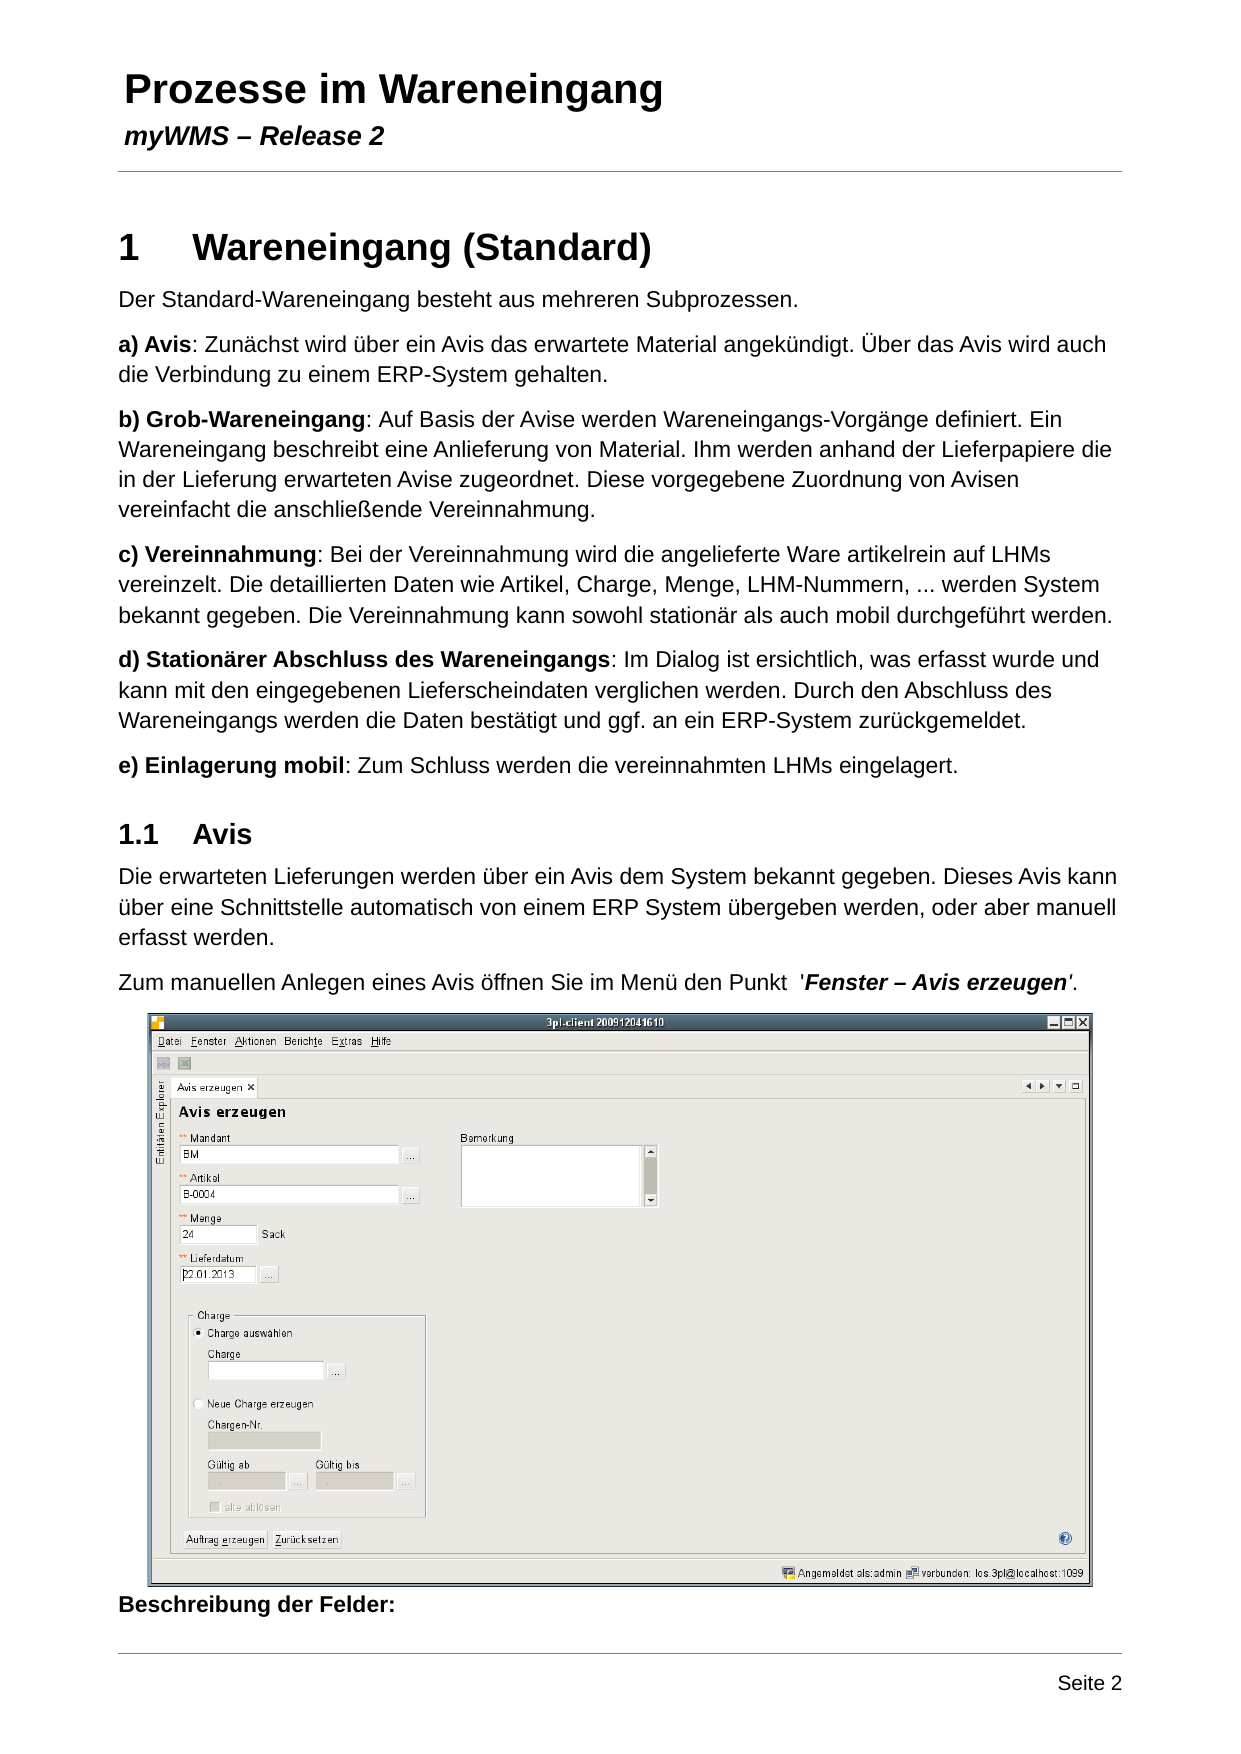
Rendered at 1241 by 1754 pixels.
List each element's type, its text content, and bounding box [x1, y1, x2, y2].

text a) Avis: Zunächst wird über ein Avis das erwartete Material angekündigt. Über das Avis wird auch die Verbindung zu einem ERP-System gehalten. [118, 331, 1122, 387]
text b) Grob-Wareneingang: Auf Basis der Avise werden Wareneingangs-Vorgänge definiert. Ein Wareneingang beschreibt eine Anlieferung von Material. Ihm werden anhand der Lieferpapiere die in der Lieferung erwarteten Avise zugeordnet. Diese vorgegebene Zuordnung von Avisen vereinfacht die anschließende Vereinnahmung. [118, 406, 1122, 523]
text Die erwarteten Lieferungen werden über ein Avis dem System bekannt gegeben. Dieses Avis kann über eine Schnittstelle automatisch von einem ERP System übergeben werden, oder aber manuell erfasst werden. [118, 863, 1122, 950]
text e) Einlagerung mobil: Zum Schluss werden die vereinnahmten LHMs eingelagert. [118, 752, 1122, 778]
subtitle Avis [118, 817, 1122, 851]
text Beschreibung der Felder: [118, 1013, 1122, 1617]
text d) Stationärer Abschluss des Wareneingangs: Im Dialog ist ersichtlich, was erfasst wurde und kann mit den eingegebenen Lieferscheindaten verglichen werden. Durch den Abschluss des Wareneingangs werden die Daten bestätigt und ggf. an ein ERP-System zurückgemeldet. [118, 646, 1122, 733]
text c) Vereinnahmung: Bei der Vereinnahmung wird die angelieferte Ware artikelrein auf LHMs vereinzelt. Die detaillierten Daten wie Artikel, Charge, Menge, LHM-Nummern, ... werden System bekannt gegeben. Die Vereinnahmung kann sowohl stationär als auch mobil durchgeführt werden. [118, 541, 1122, 628]
text Zum manuellen Anlegen eines Avis öffnen Sie im Menü den Punkt 'Fenster – Avis erzeugen'. [118, 968, 1122, 995]
subtitle Wareneingang (Standard) [118, 225, 1122, 268]
text Der Standard-Wareneingang besteht aus mehreren Subprozessen. [118, 286, 1122, 312]
picture [147, 1013, 1093, 1587]
